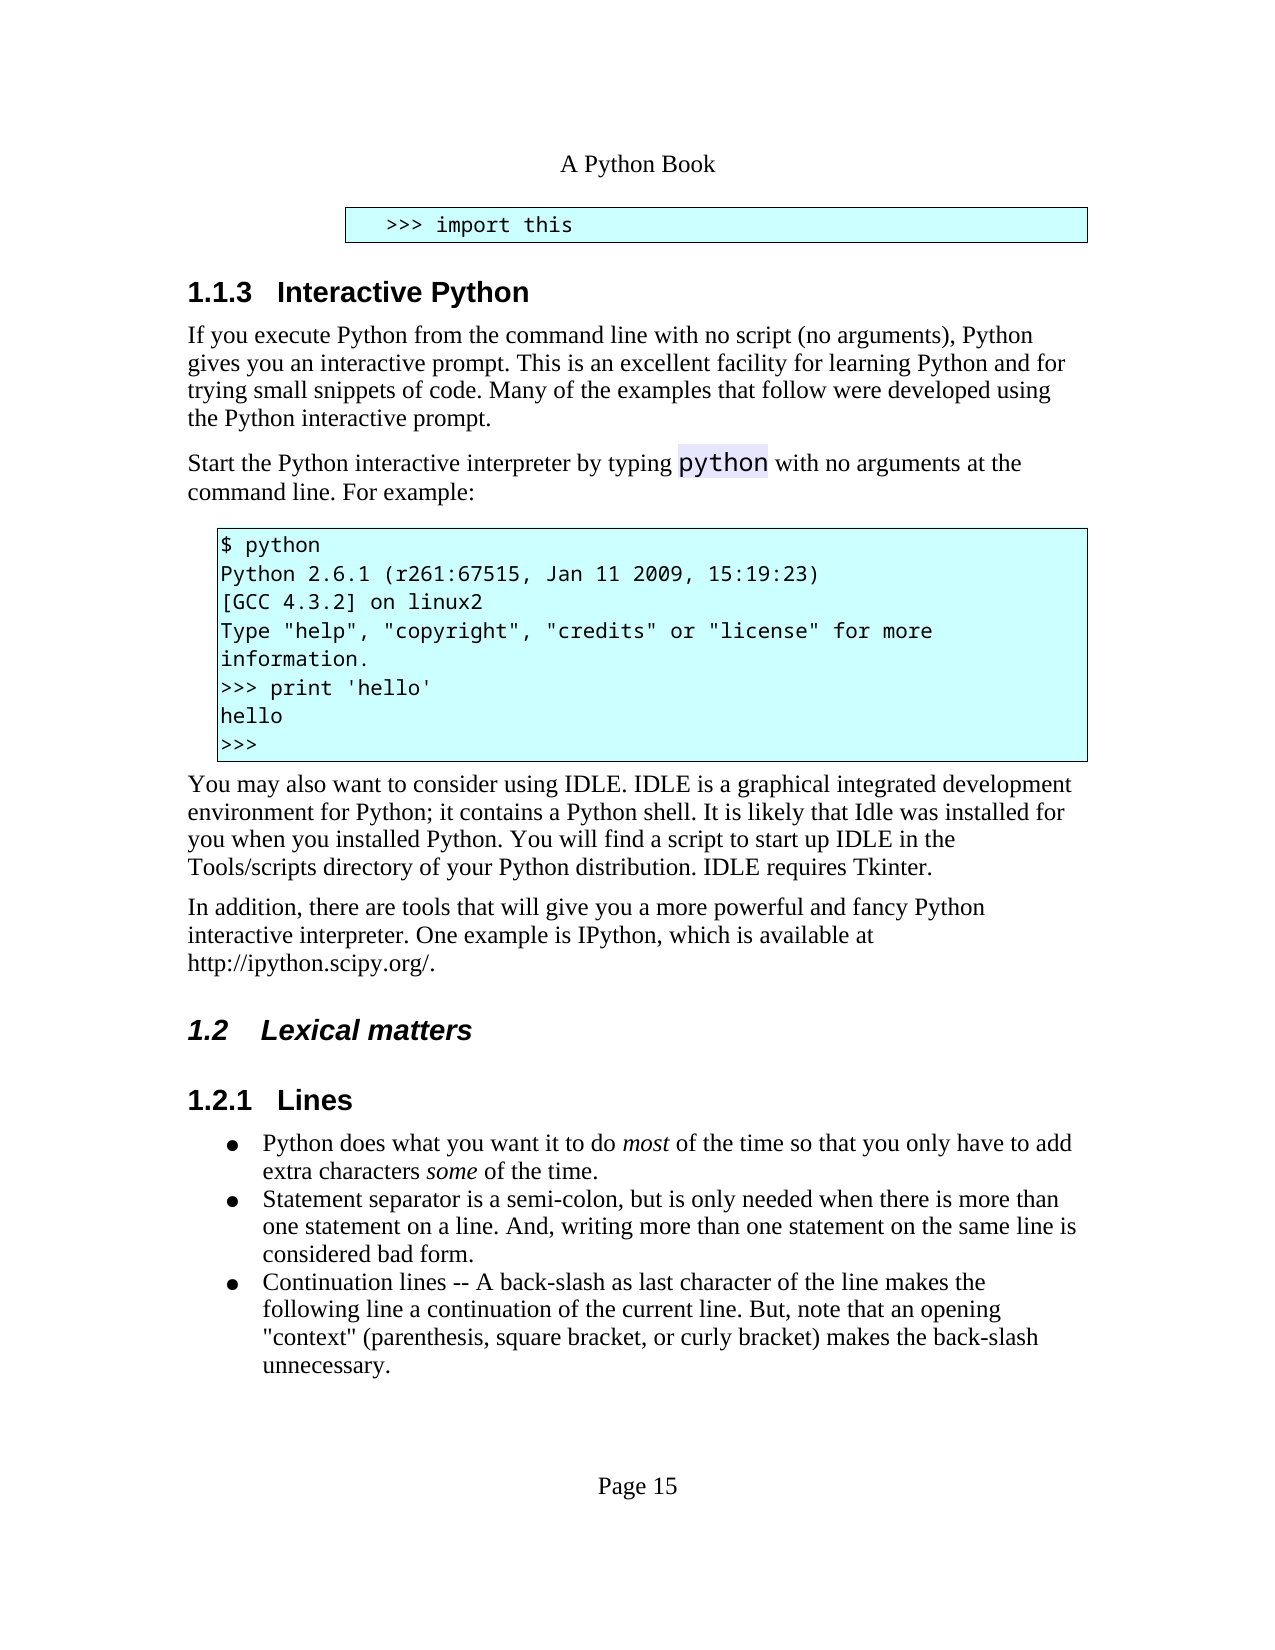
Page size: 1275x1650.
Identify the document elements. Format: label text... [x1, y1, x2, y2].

subtitle 1.2 Lexical matters [187, 1014, 1087, 1047]
subtitle 1.2.1 Lines [187, 1084, 1087, 1117]
subtitle 1.1.3 Interactive Python [187, 276, 1087, 308]
text Start the Python interactive interpreter by typing python with no arguments at the command line. For example: [187, 444, 1087, 506]
list Continuation lines -- A back-slash as last character of the line makes the following line a continuation of the current line. But, note that an opening "context" (parenthesis, square bracket, or curly bracket) makes the back-slash unnecessary. [225, 1268, 1087, 1379]
list >>> import this [346, 208, 1087, 242]
text You may also want to consider using IDLE. IDLE is a graphical integrated development environment for Python; it contains a Python shell. It is likely that Idle was installed for you when you installed Python. You will find a script to start up IDLE in the Tools/scripts directory of your Python distribution. IDLE requires Tkinter. [187, 770, 1087, 881]
text $ python Python 2.6.1 (r261:67515, Jan 11 2009, 15:19:23) [GCC 4.3.2] on linux2 Type "help", "copyright", "credits" or "license" for more information. >>> print 'hello' hello >>> [218, 529, 1087, 761]
list Python does what you want it to do most of the time so that you only have to add extra characters some of the time. [225, 1129, 1087, 1185]
text If you execute Python from the command line with no script (no arguments), Python gives you an interactive prompt. This is an excellent facility for learning Python and for trying small snippets of code. Many of the examples that follow were developed using the Python interactive prompt. [187, 321, 1087, 432]
text In addition, there are tools that will give you a more powerful and fancy Python interactive interpreter. One example is IPython, which is available at http://ipython.scipy.org/. [187, 893, 1087, 977]
list Statement separator is a semi-colon, but is only needed when there is more than one statement on a line. And, writing more than one statement on the same line is considered bad form. [225, 1185, 1087, 1268]
